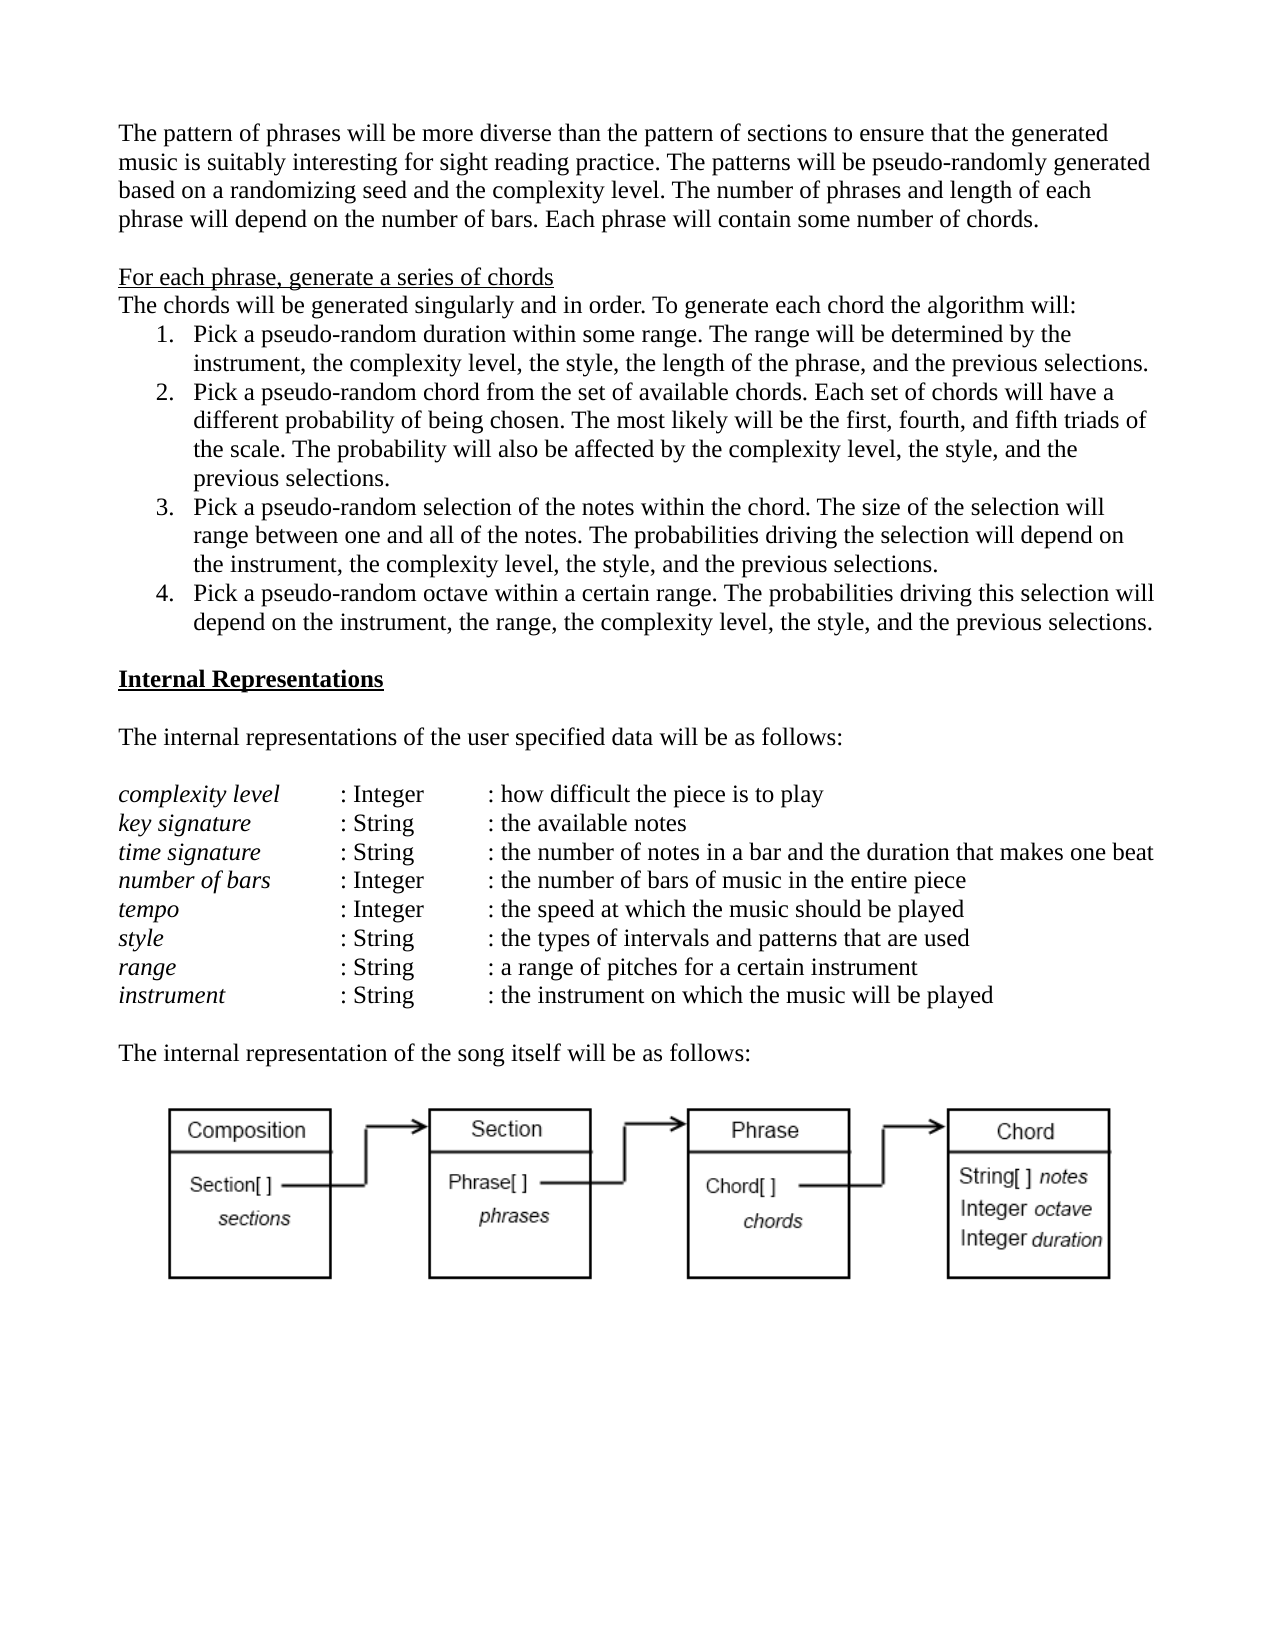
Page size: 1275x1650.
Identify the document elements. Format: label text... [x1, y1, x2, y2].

list Pick a pseudo-random octave within a certain range. The probabilities driving this selection will depend on the instrument, the range, the complexity level, the style, and the previous selections. [156, 578, 1157, 636]
text The internal representation of the song itself will be as follows: [118, 1038, 1157, 1067]
text style : String : the types of intervals and patterns that are used [118, 923, 1157, 952]
text The chords will be generated singularly and in order. To generate each chord the algorithm will: [118, 291, 1157, 319]
text For each phrase, generate a series of chords [118, 262, 1157, 291]
text tempo : Integer : the speed at which the music should be played [118, 894, 1157, 923]
text The pattern of phrases will be more diverse than the pattern of sections to ensure that the generated music is suitably interesting for sight reading practice. The patterns will be pseudo-randomly generated based on a randomizing seed and the complexity level. The number of phrases and length of each phrase will depend on the number of bars. Each phrase will contain some number of chords. [118, 118, 1157, 233]
list Pick a pseudo-random chord from the set of available chords. Each set of chords will have a different probability of being chosen. The most likely will be the first, fourth, and fifth triads of the scale. The probability will also be affected by the complexity level, the style, and the previous selections. [156, 377, 1157, 492]
list Pick a pseudo-random selection of the notes within the chord. The size of the selection will range between one and all of the notes. The probabilities driving the selection will depend on the instrument, the complexity level, the style, and the previous selections. [156, 492, 1157, 578]
list Pick a pseudo-random duration within some range. The range will be determined by the instrument, the complexity level, the style, the length of the phrase, and the previous selections. [156, 319, 1157, 377]
text instrument : String : the instrument on which the music will be played [118, 981, 1157, 1009]
text number of bars : Integer : the number of bars of music in the entire piece [118, 866, 1157, 894]
text complexity level : Integer : how difficult the piece is to play [118, 779, 1157, 808]
picture [143, 1095, 1132, 1290]
text key signature : String : the available notes [118, 808, 1157, 837]
text range : String : a range of pitches for a certain instrument [118, 952, 1157, 981]
text time signature : String : the number of notes in a bar and the duration that makes one beat [118, 837, 1157, 866]
text Internal Representations [118, 664, 1157, 693]
text The internal representations of the user specified data will be as follows: [118, 722, 1157, 751]
